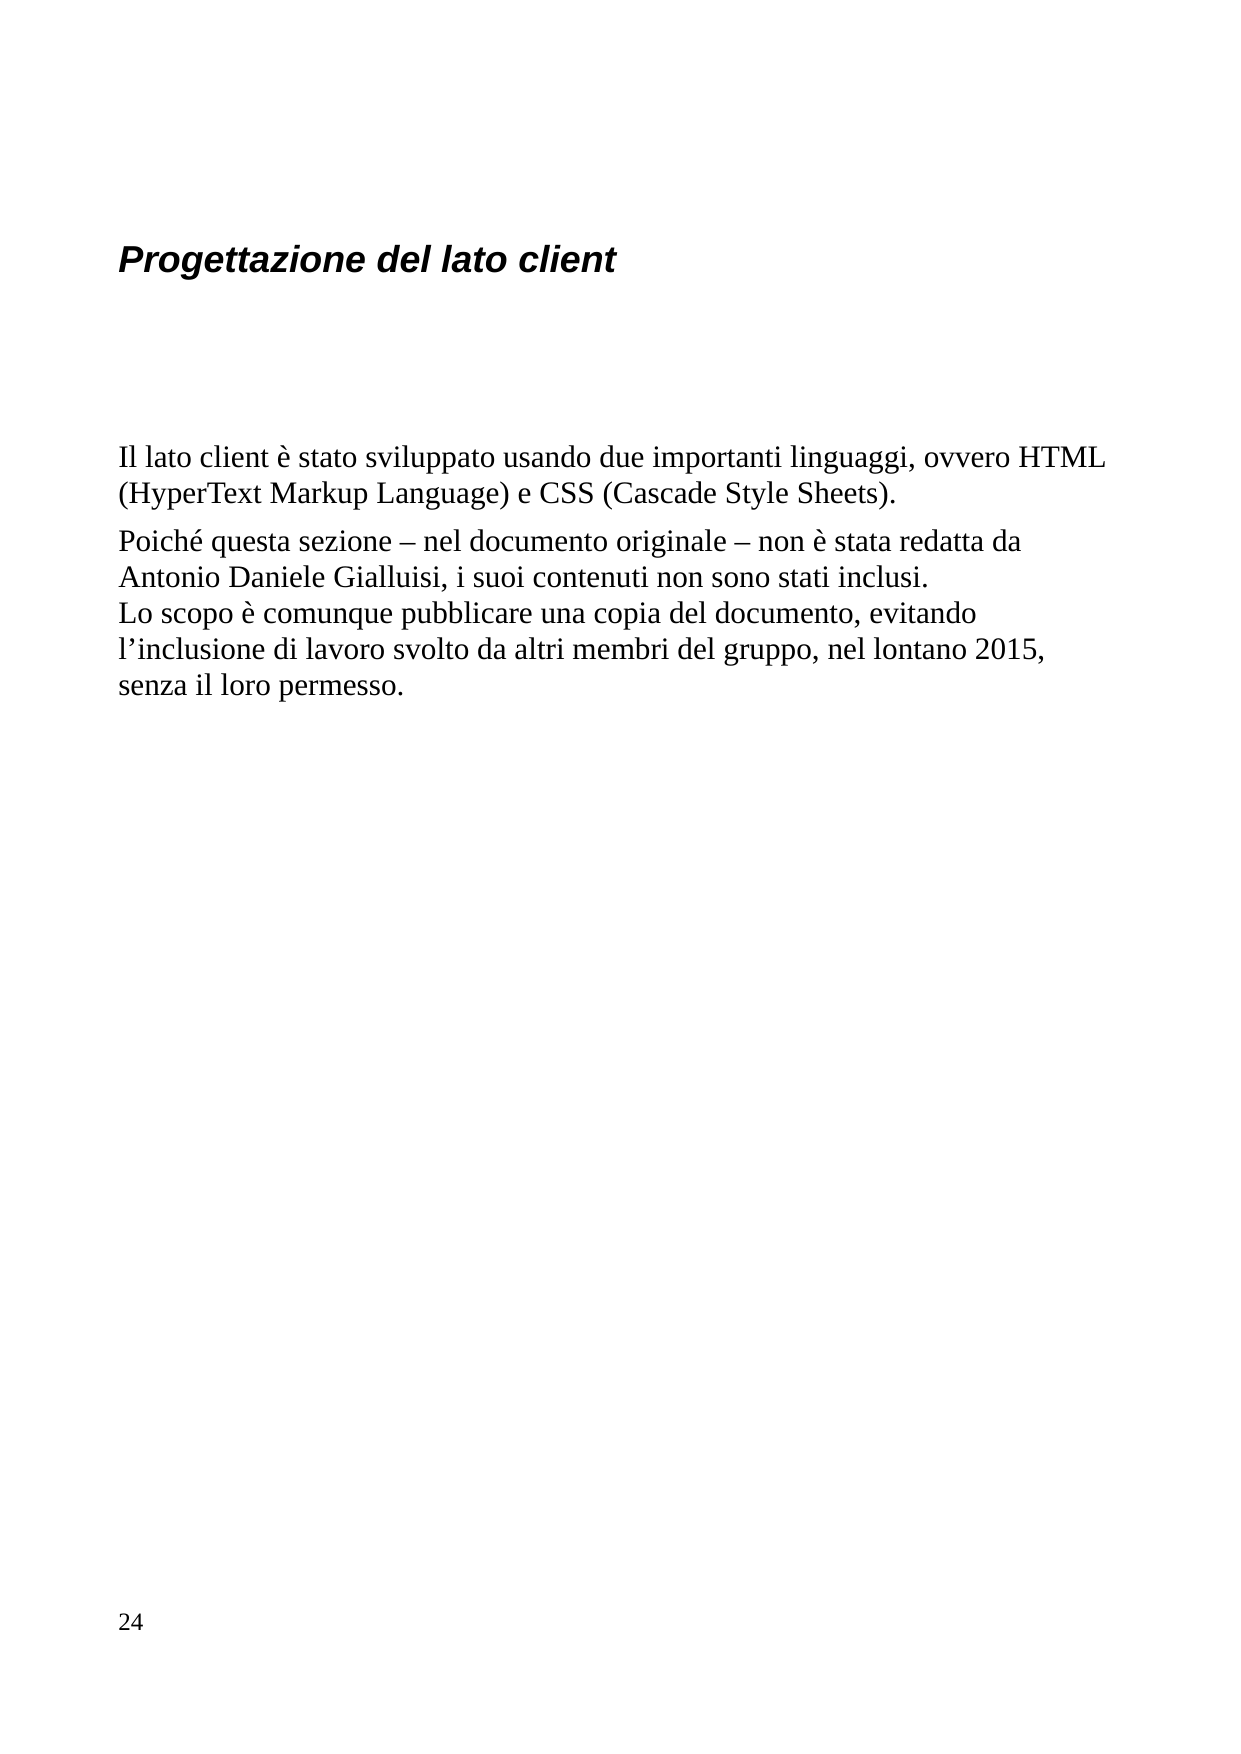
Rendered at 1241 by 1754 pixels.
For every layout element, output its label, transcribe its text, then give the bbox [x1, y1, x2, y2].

text Poiché questa sezione – nel documento originale – non è stata redatta da Antonio Daniele Gialluisi, i suoi contenuti non sono stati inclusi. Lo scopo è comunque pubblicare una copia del documento, evitando l’inclusione di lavoro svolto da altri membri del gruppo, nel lontano 2015, senza il loro permesso. [118, 523, 1122, 702]
subtitle Progettazione del lato client [118, 237, 1122, 280]
text Il lato client è stato sviluppato usando due importanti linguaggi, ovvero HTML (HyperText Markup Language) e CSS (Cascade Style Sheets). [118, 438, 1122, 510]
